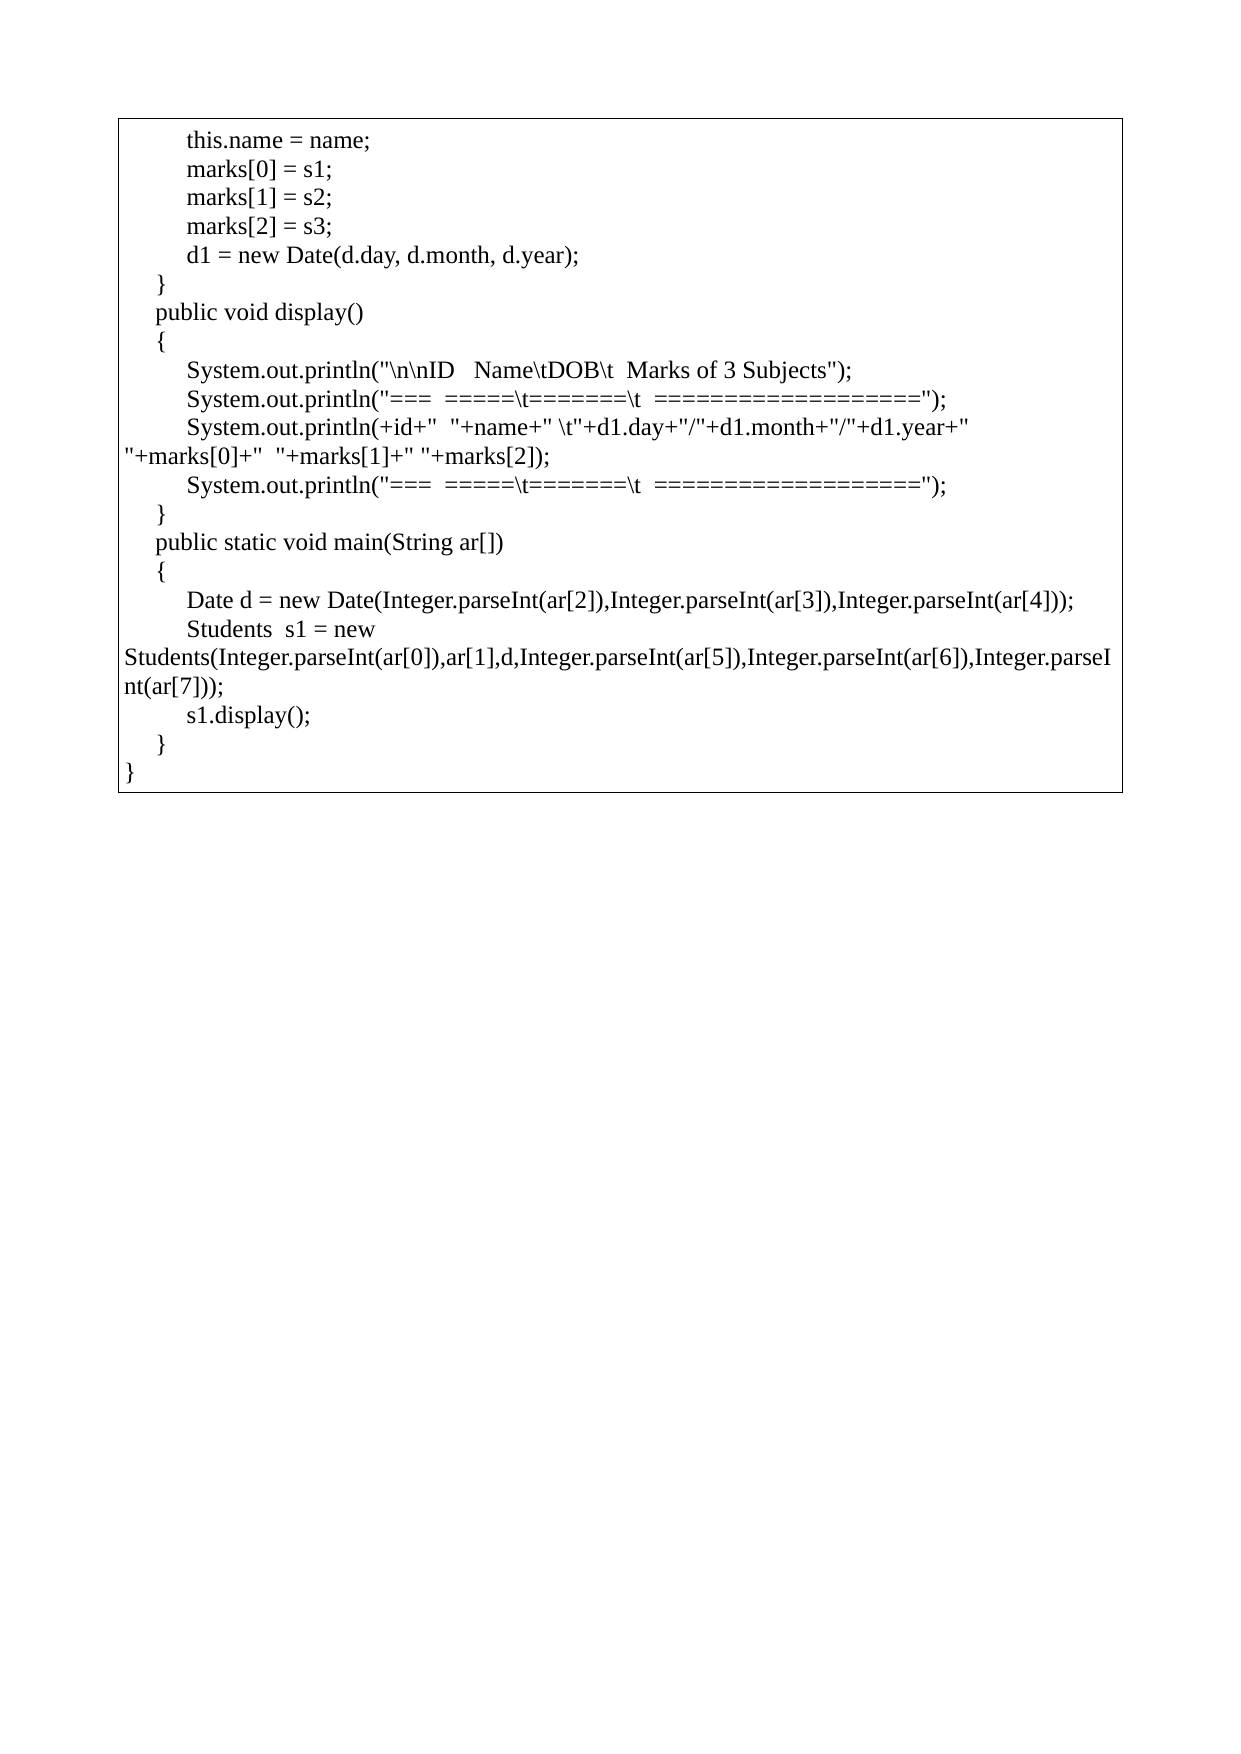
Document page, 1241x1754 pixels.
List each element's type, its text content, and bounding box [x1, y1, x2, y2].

table_header this.name = name; marks[0] = s1; marks[1] = s2; marks[2] = s3; d1 = new Date(d.day, d.month, d.year); } public void display() { System.out.println("\n\nID Name\tDOB\t Marks of 3 Subjects"); System.out.println("=== =====\t=======\t ==================="); System.out.println(+id+" "+name+" \t"+d1.day+"/"+d1.month+"/"+d1.year+" "+marks[0]+" "+marks[1]+" "+marks[2]); System.out.println("=== =====\t=======\t ==================="); } public static void main(String ar[]) { Date d = new Date(Integer.parseInt(ar[2]),Integer.parseInt(ar[3]),Integer.parseInt(ar[4])); Students s1 = new Students(Integer.parseInt(ar[0]),ar[1],d,Integer.parseInt(ar[5]),Integer.parseInt(ar[6]),Integer.parseInt(ar[7])); s1.display(); } } [119, 119, 1122, 792]
